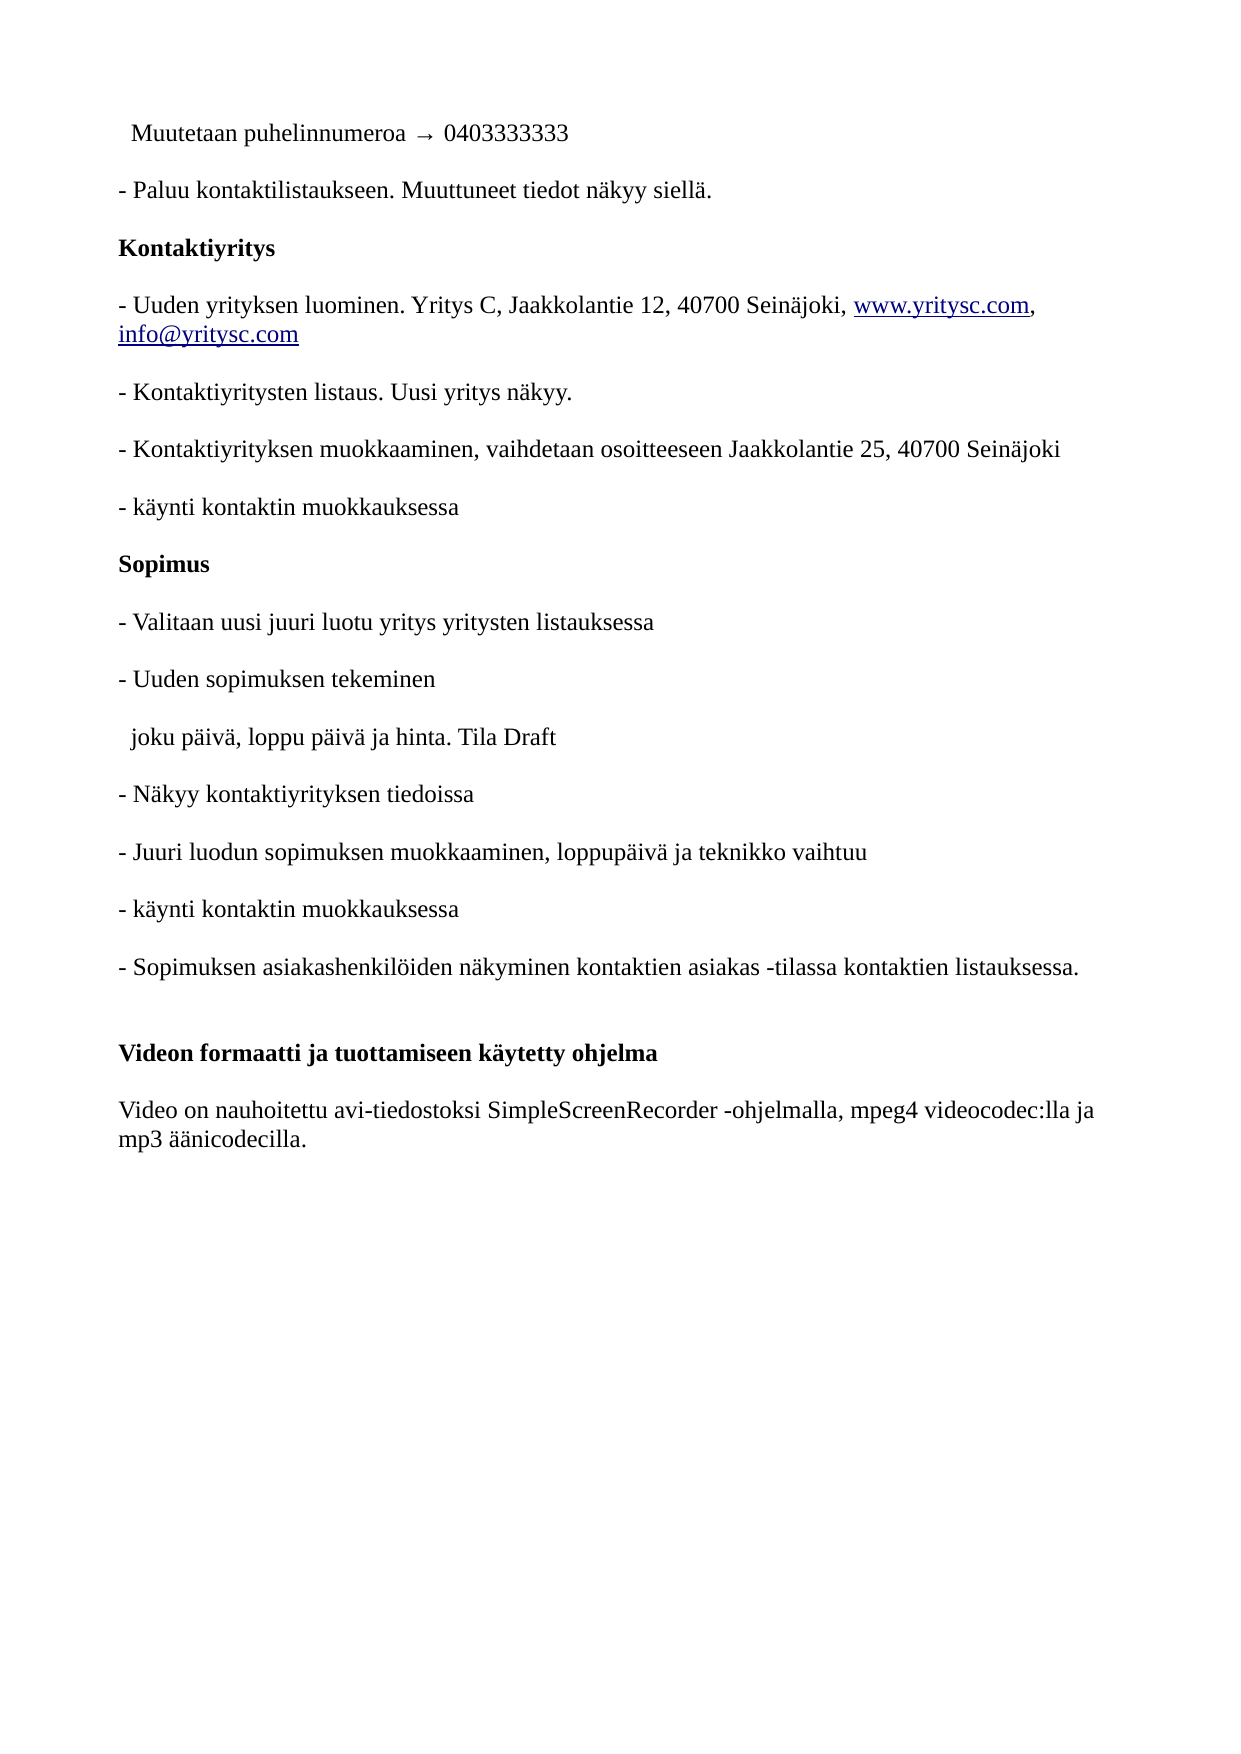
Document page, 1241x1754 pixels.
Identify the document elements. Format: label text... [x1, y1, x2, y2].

text - Näkyy kontaktiyrityksen tiedoissa [118, 779, 1122, 808]
text - Uuden sopimuksen tekeminen [118, 664, 1122, 693]
text - Kontaktiyritysten listaus. Uusi yritys näkyy. [118, 377, 1122, 406]
text Sopimus [118, 549, 1122, 578]
text - Valitaan uusi juuri luotu yritys yritysten listauksessa [118, 607, 1122, 636]
text - Uuden yrityksen luominen. Yritys C, Jaakkolantie 12, 40700 Seinäjoki, www.yritysc.com, info@yritysc.com [118, 291, 1122, 348]
text joku päivä, loppu päivä ja hinta. Tila Draft [118, 722, 1122, 751]
text Video on nauhoitettu avi-tiedostoksi SimpleScreenRecorder -ohjelmalla, mpeg4 videocodec:lla ja mp3 äänicodecilla. [118, 1096, 1122, 1153]
text - Juuri luodun sopimuksen muokkaaminen, loppupäivä ja teknikko vaihtuu [118, 837, 1122, 866]
text - Paluu kontaktilistaukseen. Muuttuneet tiedot näkyy siellä. [118, 176, 1122, 204]
text - Kontaktiyrityksen muokkaaminen, vaihdetaan osoitteeseen Jaakkolantie 25, 40700 Seinäjoki [118, 434, 1122, 463]
text - käynti kontaktin muokkauksessa [118, 894, 1122, 923]
text Kontaktiyritys [118, 233, 1122, 262]
text - Sopimuksen asiakashenkilöiden näkyminen kontaktien asiakas -tilassa kontaktien listauksessa. [118, 952, 1122, 981]
text Muutetaan puhelinnumeroa → 0403333333 [118, 118, 1122, 147]
text Videon formaatti ja tuottamiseen käytetty ohjelma [118, 1038, 1122, 1067]
text - käynti kontaktin muokkauksessa [118, 492, 1122, 521]
